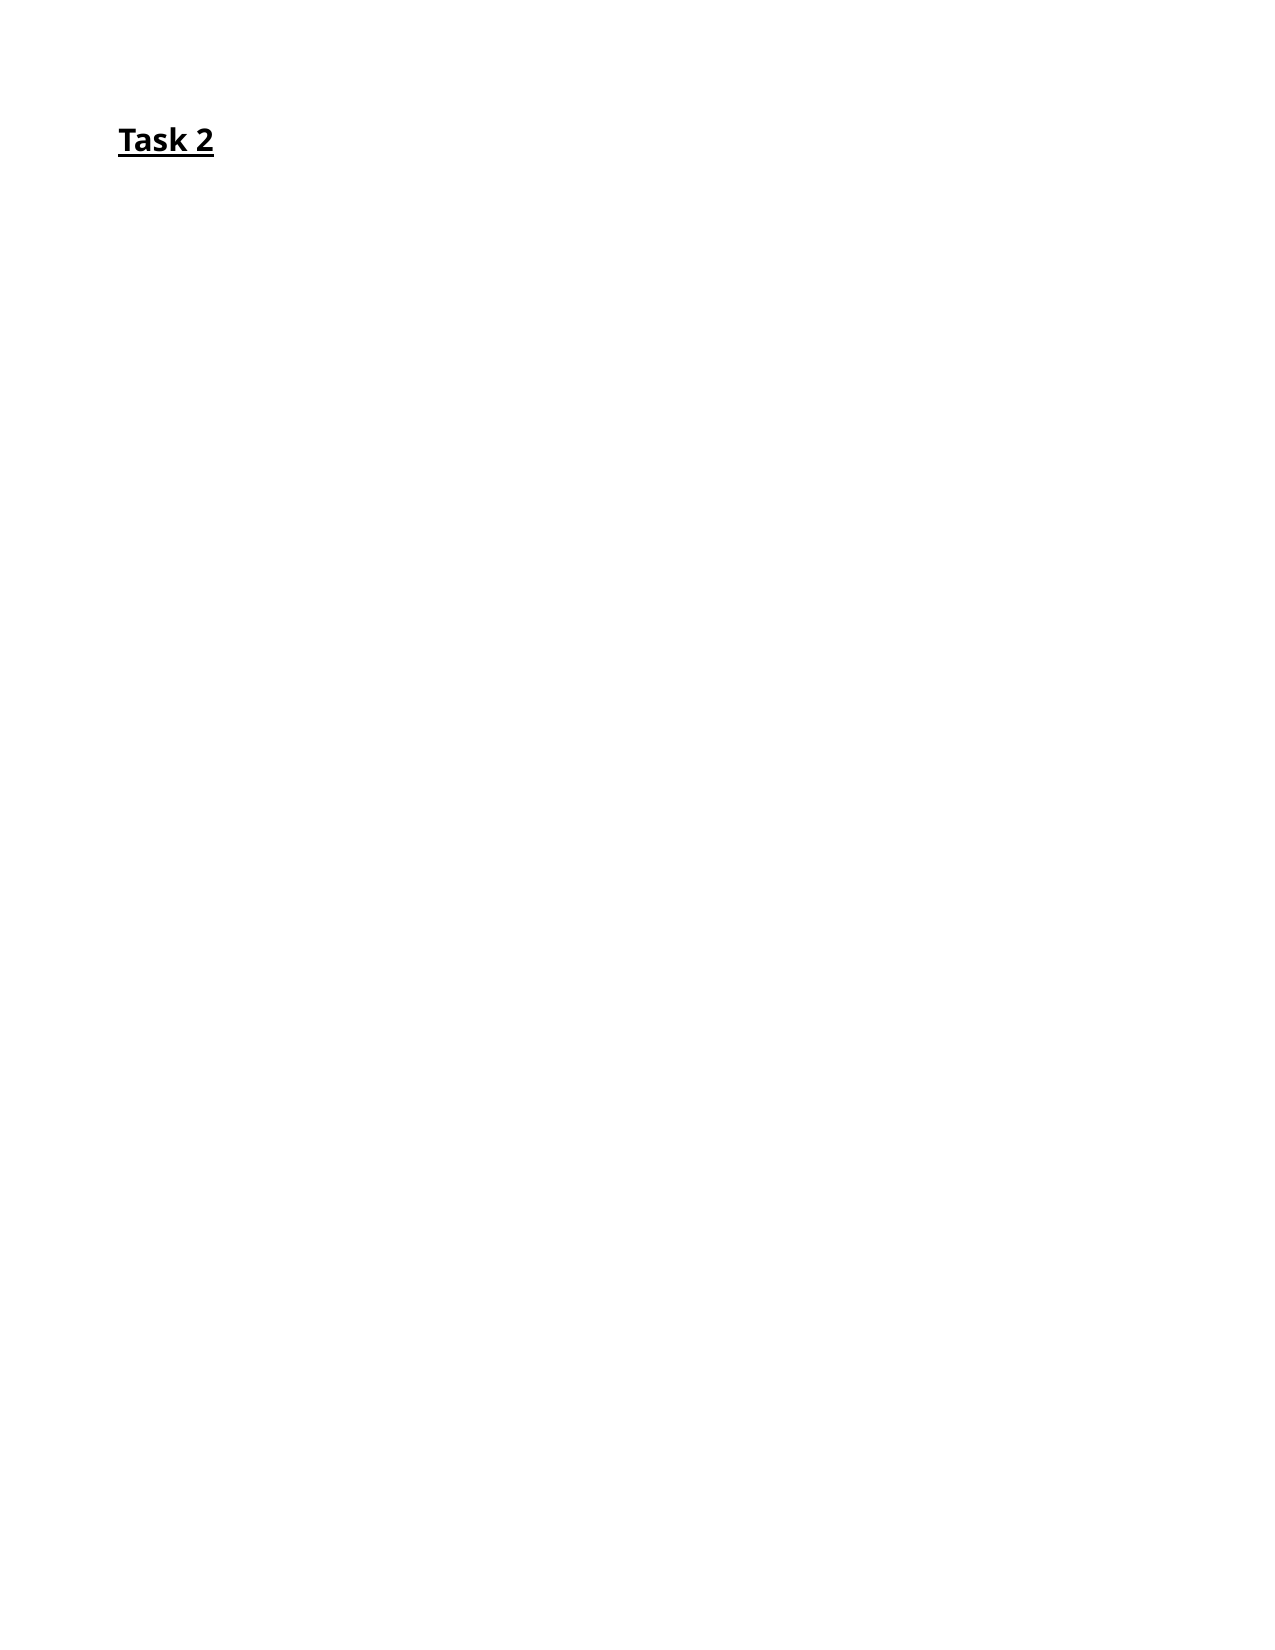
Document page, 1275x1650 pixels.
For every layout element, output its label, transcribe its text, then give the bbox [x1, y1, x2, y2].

text Task 2 [118, 118, 1157, 161]
